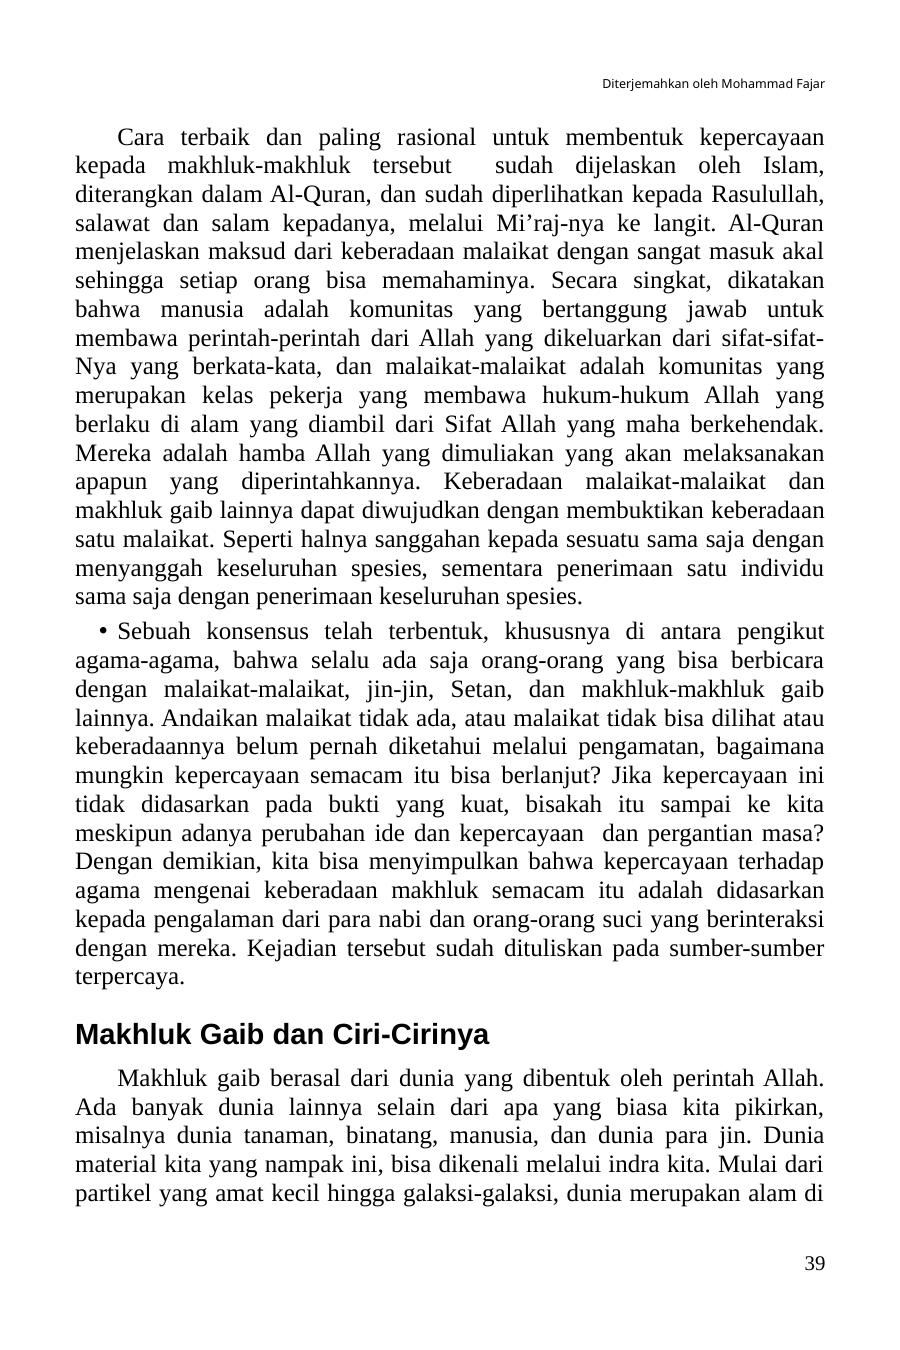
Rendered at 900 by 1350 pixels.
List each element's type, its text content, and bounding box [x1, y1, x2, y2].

text Makhluk gaib berasal dari dunia yang dibentuk oleh perintah Allah. Ada banyak dunia lainnya selain dari apa yang biasa kita pikirkan, misalnya dunia tanaman, binatang, manusia, dan dunia para jin. Dunia material kita yang nampak ini, bisa dikenali melalui indra kita. Mulai dari partikel yang amat kecil hingga galaksi-galaksi, dunia merupakan alam di [75, 1063, 825, 1207]
text Cara terbaik dan paling rasional untuk membentuk kepercayaan kepada makhluk-makhluk tersebut sudah dijelaskan oleh Islam, diterangkan dalam Al-Quran, dan sudah diperlihatkan kepada Rasulullah, salawat dan salam kepadanya, melalui Mi’raj-nya ke langit. Al-Quran menjelaskan maksud dari keberadaan malaikat dengan sangat masuk akal sehingga setiap orang bisa memahaminya. Secara singkat, dikatakan bahwa manusia adalah komunitas yang bertanggung jawab untuk membawa perintah-perintah dari Allah yang dikeluarkan dari sifat-sifat-Nya yang berkata-kata, dan malaikat-malaikat adalah komunitas yang merupakan kelas pekerja yang membawa hukum-hukum Allah yang berlaku di alam yang diambil dari Sifat Allah yang maha berkehendak. Mereka adalah hamba Allah yang dimuliakan yang akan melaksanakan apapun yang diperintahkannya. Keberadaan malaikat-malaikat dan makhluk gaib lainnya dapat diwujudkan dengan membuktikan keberadaan satu malaikat. Seperti halnya sanggahan kepada sesuatu sama saja dengan menyanggah keseluruhan spesies, sementara penerimaan satu individu sama saja dengan penerimaan keseluruhan spesies. [75, 122, 825, 610]
list Sebuah konsensus telah terbentuk, khususnya di antara pengikut agama-agama, bahwa selalu ada saja orang-orang yang bisa berbicara dengan malaikat-malaikat, jin-jin, Setan, dan makhluk-makhluk gaib lainnya. Andaikan malaikat tidak ada, atau malaikat tidak bisa dilihat atau keberadaannya belum pernah diketahui melalui pengamatan, bagaimana mungkin kepercayaan semacam itu bisa berlanjut? Jika kepercayaan ini tidak didasarkan pada bukti yang kuat, bisakah itu sampai ke kita meskipun adanya perubahan ide dan kepercayaan dan pergantian masa? Dengan demikian, kita bisa menyimpulkan bahwa kepercayaan terhadap agama mengenai keberadaan makhluk semacam itu adalah didasarkan kepada pengalaman dari para nabi dan orang-orang suci yang berinteraksi dengan mereka. Kejadian tersebut sudah dituliskan pada sumber-sumber terpercaya. [75, 616, 825, 990]
subtitle Makhluk Gaib dan Ciri-Cirinya [75, 1017, 825, 1051]
